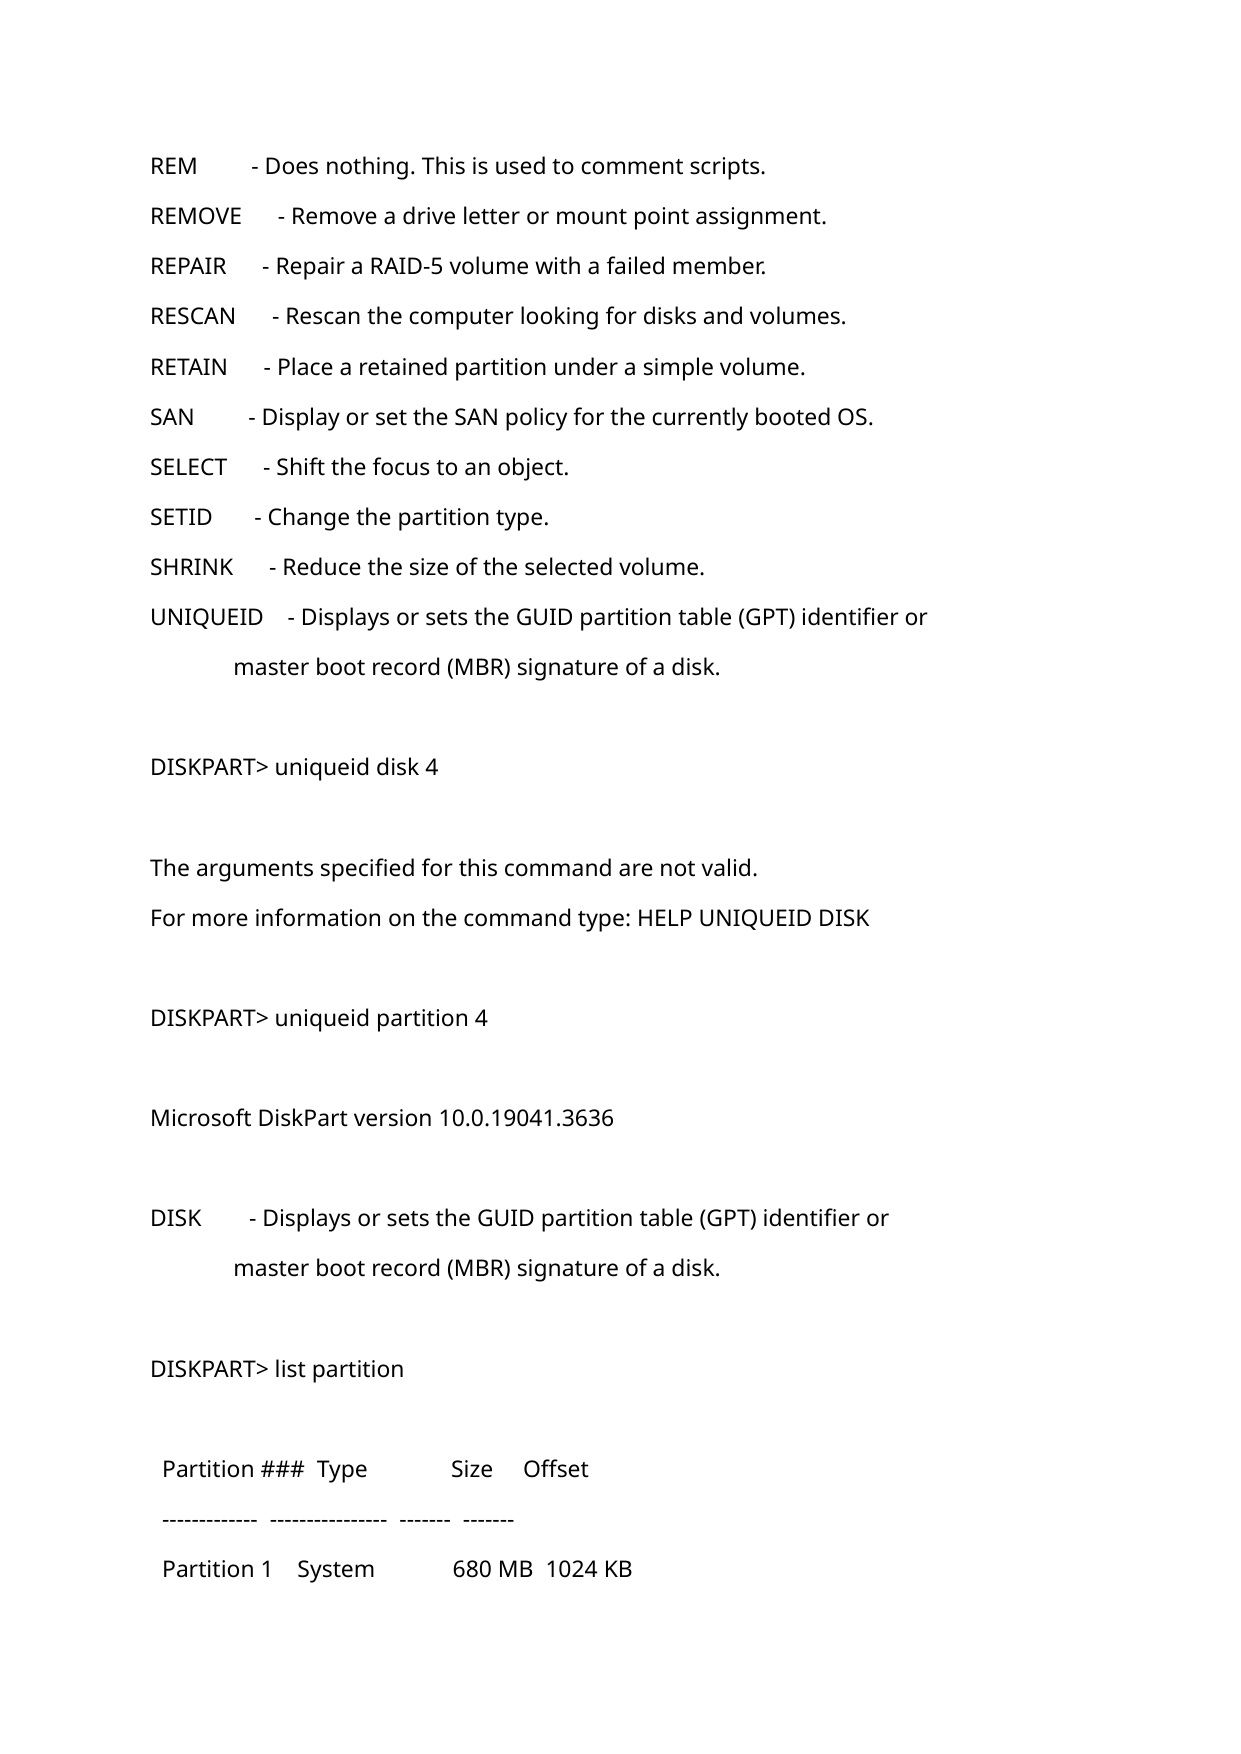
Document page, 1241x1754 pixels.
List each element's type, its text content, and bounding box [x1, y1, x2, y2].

text Partition ### Type Size Offset [150, 1453, 1090, 1484]
text DISKPART> list partition [150, 1352, 1090, 1384]
text DISKPART> uniqueid disk 4 [150, 751, 1090, 782]
text UNIQUEID - Displays or sets the GUID partition table (GPT) identifier or [150, 601, 1090, 632]
text master boot record (MBR) signature of a disk. [150, 1252, 1090, 1283]
text Partition 1 System 680 MB 1024 KB [150, 1553, 1090, 1584]
text RETAIN - Place a retained partition under a simple volume. [150, 350, 1090, 382]
text DISKPART> uniqueid partition 4 [150, 1002, 1090, 1033]
text SAN - Display or set the SAN policy for the currently booted OS. [150, 401, 1090, 432]
text SELECT - Shift the focus to an object. [150, 451, 1090, 482]
text For more information on the command type: HELP UNIQUEID DISK [150, 902, 1090, 933]
text REMOVE - Remove a drive letter or mount point assignment. [150, 200, 1090, 231]
text The arguments specified for this command are not valid. [150, 851, 1090, 883]
text master boot record (MBR) signature of a disk. [150, 651, 1090, 682]
text SHRINK - Reduce the size of the selected volume. [150, 551, 1090, 582]
text REPAIR - Repair a RAID-5 volume with a failed member. [150, 250, 1090, 281]
text ------------- ---------------- ------- ------- [150, 1503, 1090, 1534]
text REM - Does nothing. This is used to comment scripts. [150, 150, 1090, 181]
text SETID - Change the partition type. [150, 501, 1090, 532]
text Microsoft DiskPart version 10.0.19041.3636 [150, 1102, 1090, 1133]
text RESCAN - Rescan the computer looking for disks and volumes. [150, 300, 1090, 332]
text DISK - Displays or sets the GUID partition table (GPT) identifier or [150, 1202, 1090, 1233]
